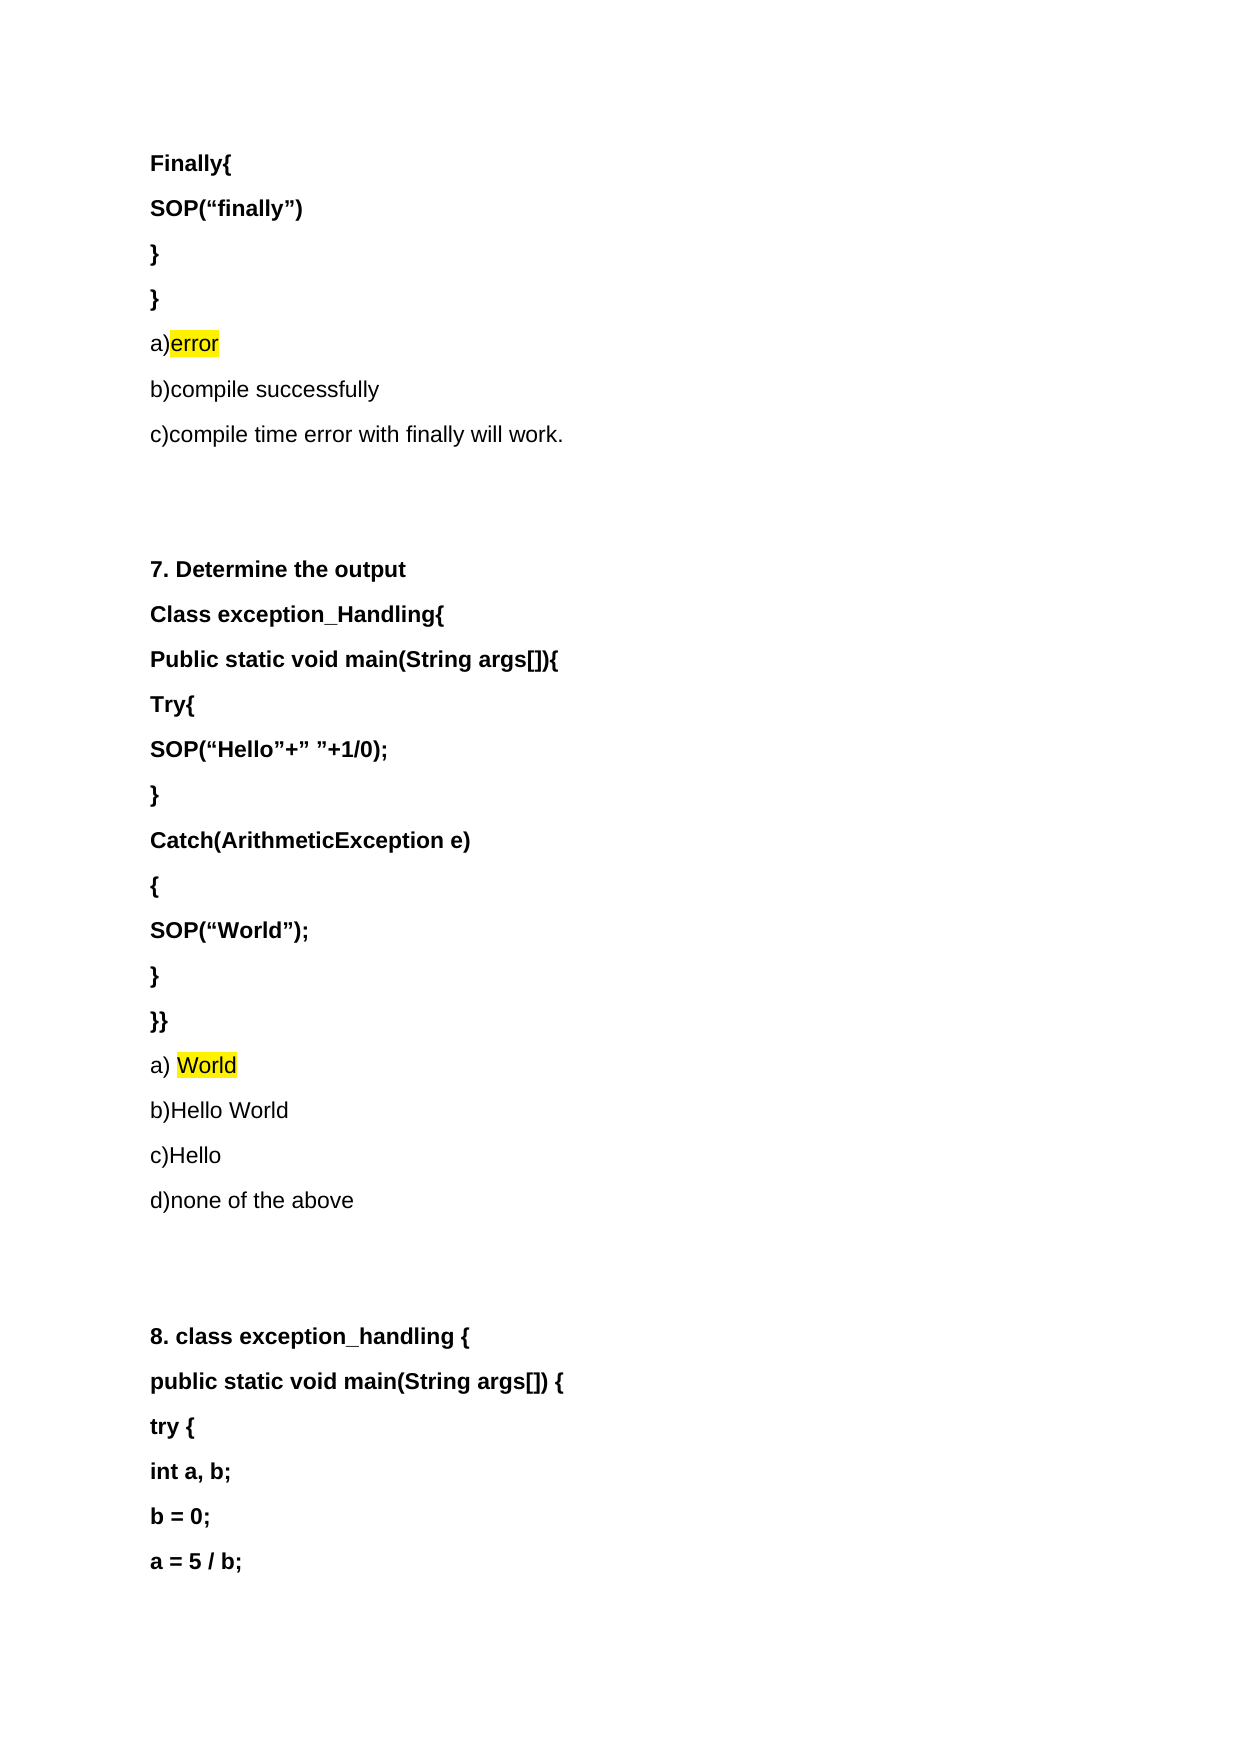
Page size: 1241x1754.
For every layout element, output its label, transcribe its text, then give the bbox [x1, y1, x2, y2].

text Public static void main(String args[]){ [150, 646, 1090, 672]
text SOP(“Hello”+” ”+1/0); [150, 736, 1090, 763]
text d)none of the above [150, 1187, 1090, 1214]
text } [150, 285, 1090, 312]
text 7. Determine the output [150, 556, 1090, 582]
text Class exception_Handling{ [150, 601, 1090, 627]
text public static void main(String args[]) { [150, 1368, 1090, 1394]
text b)compile successfully [150, 376, 1090, 402]
text try { [150, 1413, 1090, 1439]
text b = 0; [150, 1503, 1090, 1529]
text Try{ [150, 691, 1090, 718]
text SOP(“World”); [150, 917, 1090, 943]
text } [150, 240, 1090, 267]
text c)Hello [150, 1142, 1090, 1169]
text } [150, 962, 1090, 988]
text a)error [150, 330, 1090, 357]
text } [150, 781, 1090, 808]
text Finally{ [150, 150, 1090, 176]
text int a, b; [150, 1458, 1090, 1484]
text }} [150, 1007, 1090, 1033]
text a = 5 / b; [150, 1548, 1090, 1574]
text 8. class exception_handling { [150, 1323, 1090, 1349]
text Catch(ArithmeticException e) [150, 827, 1090, 853]
text SOP(“finally”) [150, 195, 1090, 221]
text c)compile time error with finally will work. [150, 421, 1090, 447]
text a) World [150, 1052, 1090, 1078]
text { [150, 872, 1090, 898]
text b)Hello World [150, 1097, 1090, 1123]
